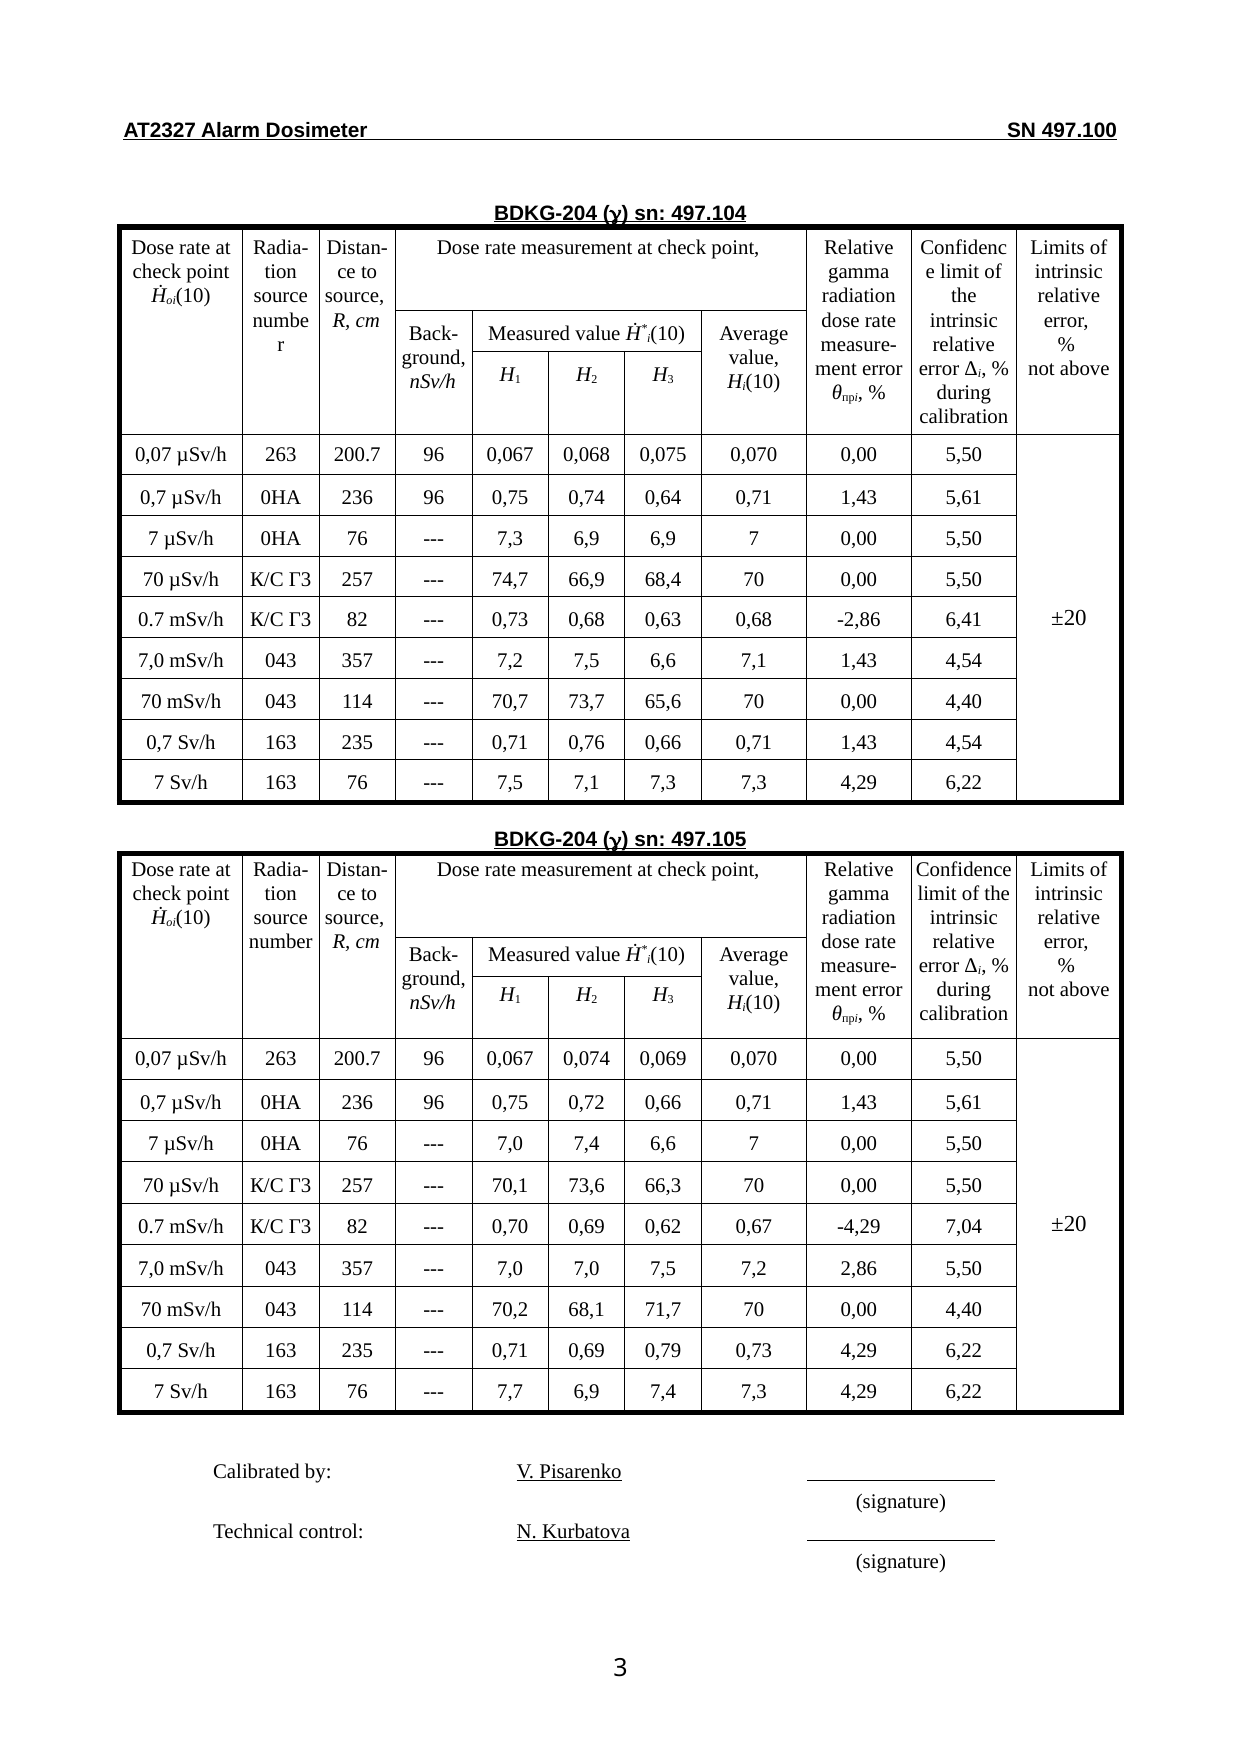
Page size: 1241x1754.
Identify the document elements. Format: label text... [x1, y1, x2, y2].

table_cell 0,64 [625, 475, 701, 515]
table_cell 0НА [243, 1121, 319, 1161]
table_cell 0,72 [549, 1080, 624, 1120]
table_cell 5,50 [912, 1245, 1016, 1286]
table_cell Dose rate at check point Ḣoi(10) [122, 230, 242, 433]
table_cell 6,9 [625, 516, 701, 556]
table_cell 70 mSv/h [122, 1287, 242, 1327]
table_cell 043 [243, 679, 319, 719]
table_cell 76 [320, 1369, 395, 1409]
table_cell 163 [243, 1328, 319, 1368]
table_cell --- [396, 557, 472, 596]
table_cell --- [396, 516, 472, 556]
table_cell 4,29 [807, 1369, 911, 1409]
table_cell -2,86 [807, 597, 911, 637]
table_cell 6,9 [549, 1369, 624, 1409]
table_cell 7,4 [625, 1369, 701, 1409]
table_cell 0НА [243, 1080, 319, 1120]
table_cell 263 [243, 1039, 319, 1079]
table_cell 7,04 [912, 1204, 1016, 1244]
table_cell 0,75 [473, 475, 548, 515]
table_cell К/С Г3 [243, 597, 319, 637]
table_cell 0,71 [702, 1080, 806, 1120]
table_cell 6,6 [625, 1121, 701, 1161]
table_cell 0,00 [807, 1121, 911, 1161]
table_cell 0,62 [625, 1204, 701, 1244]
table_cell 73,6 [549, 1162, 624, 1203]
table_cell 114 [320, 1287, 395, 1327]
table_cell --- [396, 720, 472, 759]
table_cell 0,07 µSv/h [122, 435, 242, 474]
table_cell 0,67 [702, 1204, 806, 1244]
table_cell 70,2 [473, 1287, 548, 1327]
table_cell 76 [320, 516, 395, 556]
table_cell 0,067 [473, 435, 548, 474]
table_cell 7,7 [473, 1369, 548, 1409]
table_cell 1,43 [807, 475, 911, 515]
table_cell 4,29 [807, 1328, 911, 1368]
table_cell 0,070 [702, 435, 806, 474]
table_cell 65,6 [625, 679, 701, 719]
table_cell 0,075 [625, 435, 701, 474]
table_cell Technical control: [210, 1516, 513, 1546]
table_cell 6,22 [912, 1328, 1016, 1368]
table_cell 70 mSv/h [122, 679, 242, 719]
table_cell 235 [320, 720, 395, 759]
table_cell ±20 [1017, 1039, 1119, 1409]
table_cell 74,7 [473, 557, 548, 596]
table_cell 7,2 [473, 638, 548, 678]
table_cell 71,7 [625, 1287, 701, 1327]
table_cell 0,71 [702, 720, 806, 759]
table_cell 0,73 [702, 1328, 806, 1368]
table_cell 70,7 [473, 679, 548, 719]
table_cell --- [396, 1245, 472, 1286]
table_cell 1,43 [807, 638, 911, 678]
table_cell 7,2 [702, 1245, 806, 1286]
table_cell 0,79 [625, 1328, 701, 1368]
table_cell 66,9 [549, 557, 624, 596]
table_cell 0,71 [702, 475, 806, 515]
table_cell 0,7 µSv/h [122, 1080, 242, 1120]
table_cell 7,0 mSv/h [122, 638, 242, 678]
table_cell 70,1 [473, 1162, 548, 1203]
table_cell 357 [320, 1245, 395, 1286]
table_cell 163 [243, 1369, 319, 1409]
table_cell К/С Г3 [243, 557, 319, 596]
table_cell 7 Sv/h [122, 1369, 242, 1409]
table_cell 0,74 [549, 475, 624, 515]
table_cell 5,50 [912, 1039, 1016, 1079]
table_header BDKG-204 () sn: 497.105 [119, 805, 1121, 851]
table_cell 68,1 [549, 1287, 624, 1327]
table_cell 6,22 [912, 1369, 1016, 1409]
table_cell 0,068 [549, 435, 624, 474]
table_cell 96 [396, 1039, 472, 1079]
table_cell 200.7 [320, 1039, 395, 1079]
table_cell 5,50 [912, 1162, 1016, 1203]
table_cell H2 [549, 977, 624, 1037]
table_cell 043 [243, 1245, 319, 1286]
table_cell 1,43 [807, 1080, 911, 1120]
table_cell 66,3 [625, 1162, 701, 1203]
table_cell (signature) [771, 1486, 1030, 1516]
table_cell 163 [243, 760, 319, 800]
table_cell --- [396, 1287, 472, 1327]
table_cell Back-ground, nSv/h [396, 311, 472, 433]
table_cell 6,6 [625, 638, 701, 678]
table_cell 0,71 [473, 720, 548, 759]
table_cell 0,074 [549, 1039, 624, 1079]
table_cell 7,3 [702, 760, 806, 800]
table_cell 2,86 [807, 1245, 911, 1286]
table_cell 0,069 [625, 1039, 701, 1079]
table_cell 0,68 [549, 597, 624, 637]
table_header [771, 1456, 1030, 1486]
table_cell 0,68 [702, 597, 806, 637]
table_cell 4,40 [912, 679, 1016, 719]
table_cell 96 [396, 1080, 472, 1120]
table_cell 7,0 [473, 1245, 548, 1286]
table_cell 5,50 [912, 516, 1016, 556]
table_cell 7,5 [625, 1245, 701, 1286]
table_cell 68,4 [625, 557, 701, 596]
table_cell 5,50 [912, 1121, 1016, 1161]
table_cell 163 [243, 720, 319, 759]
table_cell 263 [243, 435, 319, 474]
table_cell 0,00 [807, 1039, 911, 1079]
table_cell 5,61 [912, 1080, 1016, 1120]
table_cell 70 [702, 1287, 806, 1327]
table_cell 200.7 [320, 435, 395, 474]
table_cell 0,7 Sv/h [122, 1328, 242, 1368]
table_cell 0,76 [549, 720, 624, 759]
table_header BDKG-204 () sn: 497.104 [119, 179, 1121, 224]
table_cell 6,41 [912, 597, 1016, 637]
table_cell (signature) [771, 1546, 1030, 1576]
table_cell 7,0 mSv/h [122, 1245, 242, 1286]
table_cell 4,54 [912, 638, 1016, 678]
table_cell 76 [320, 1121, 395, 1161]
table_cell 6,22 [912, 760, 1016, 800]
table_cell 0,067 [473, 1039, 548, 1079]
table_cell 70 µSv/h [122, 557, 242, 596]
table_cell 96 [396, 475, 472, 515]
table_cell 7,4 [549, 1121, 624, 1161]
table_cell 5,61 [912, 475, 1016, 515]
table_cell 0,00 [807, 679, 911, 719]
table_cell 0,00 [807, 1287, 911, 1327]
table_cell Limits of intrinsic relative error, % not above [1017, 856, 1119, 1037]
table_cell 0,7 Sv/h [122, 720, 242, 759]
table_header Calibrated by: [210, 1456, 513, 1486]
table_cell Distan-ce to source, R, сm [320, 856, 395, 1037]
table_cell Radia-tion source number [243, 856, 319, 1037]
table_cell 043 [243, 1287, 319, 1327]
table_cell Measured value Ḣ*i(10) [473, 938, 701, 976]
table_cell 7,5 [473, 760, 548, 800]
table_cell 4,29 [807, 760, 911, 800]
table_cell --- [396, 760, 472, 800]
table_cell 0,66 [625, 1080, 701, 1120]
table_cell 7,1 [549, 760, 624, 800]
table_cell Confidence limit of the intrinsic relative error Δi, % during calibration [912, 230, 1016, 433]
table_cell Average value, Hi(10) [702, 938, 806, 1037]
table_cell Dose rate measurement at check point, [396, 856, 806, 937]
table_cell 0,75 [473, 1080, 548, 1120]
table_cell 0НА [243, 516, 319, 556]
table_cell 7 [702, 516, 806, 556]
table_header V. Pisarenko [514, 1456, 771, 1486]
table_cell 70 [702, 557, 806, 596]
table_cell H1 [473, 977, 548, 1037]
table_cell 96 [396, 435, 472, 474]
table_cell 7,0 [549, 1245, 624, 1286]
table_cell Relative gamma radiation dose rate measure-ment error θпрi, % [807, 230, 911, 433]
table_cell 7,3 [702, 1369, 806, 1409]
table_cell N. Kurbatova [514, 1516, 771, 1546]
table_cell Back-ground, nSv/h [396, 938, 472, 1037]
table_cell --- [396, 597, 472, 637]
table_cell 0,71 [473, 1328, 548, 1368]
table_cell 114 [320, 679, 395, 719]
table_cell 0,69 [549, 1328, 624, 1368]
table_cell 236 [320, 475, 395, 515]
table_cell H3 [625, 352, 701, 433]
table_cell Measured value Ḣ*i(10) [473, 311, 701, 351]
table_cell 0,63 [625, 597, 701, 637]
table_cell [514, 1546, 771, 1576]
table_cell H2 [549, 352, 624, 433]
table_cell --- [396, 1369, 472, 1409]
table_cell 70 µSv/h [122, 1162, 242, 1203]
table_cell К/С Г3 [243, 1204, 319, 1244]
table_cell 0,00 [807, 516, 911, 556]
table_cell 0,73 [473, 597, 548, 637]
table_cell --- [396, 1328, 472, 1368]
table_cell 7,3 [625, 760, 701, 800]
table_cell 70 [702, 1162, 806, 1203]
table_cell 7 [702, 1121, 806, 1161]
table_cell К/С Г3 [243, 1162, 319, 1203]
table_cell ±20 [1017, 435, 1119, 800]
table_cell 0,66 [625, 720, 701, 759]
table_cell 0,070 [702, 1039, 806, 1079]
table_cell 5,50 [912, 435, 1016, 474]
table_cell 82 [320, 1204, 395, 1244]
table_cell 7 Sv/h [122, 760, 242, 800]
table_cell 4,40 [912, 1287, 1016, 1327]
table_cell H3 [625, 977, 701, 1037]
table_cell 70 [702, 679, 806, 719]
table_cell Dose rate measurement at check point, [396, 230, 806, 310]
table_cell [210, 1486, 513, 1516]
table_cell 0.7 mSv/h [122, 597, 242, 637]
table_cell Relative gamma radiation dose rate measure-ment error θпрi, % [807, 856, 911, 1037]
table_cell 235 [320, 1328, 395, 1368]
table_cell 0,00 [807, 557, 911, 596]
table_cell 73,7 [549, 679, 624, 719]
table_cell Confidence limit of the intrinsic relative error Δi, % during calibration [912, 856, 1016, 1037]
table_cell 7,3 [473, 516, 548, 556]
table_cell 0,69 [549, 1204, 624, 1244]
table_cell 0.7 mSv/h [122, 1204, 242, 1244]
table_cell 236 [320, 1080, 395, 1120]
table_cell 7 µSv/h [122, 516, 242, 556]
table_cell 357 [320, 638, 395, 678]
table_cell 0,00 [807, 1162, 911, 1203]
table_cell 82 [320, 597, 395, 637]
table_cell 0,7 µSv/h [122, 475, 242, 515]
table_cell 5,50 [912, 557, 1016, 596]
table_cell [771, 1516, 1030, 1546]
table_cell --- [396, 679, 472, 719]
table_cell 7,1 [702, 638, 806, 678]
table_cell --- [396, 1121, 472, 1161]
table_cell Average value, Hi(10) [702, 311, 806, 433]
table_cell 0,70 [473, 1204, 548, 1244]
table_cell --- [396, 638, 472, 678]
table_cell 0,07 µSv/h [122, 1039, 242, 1079]
table_cell Distan-ce to source, R, сm [320, 230, 395, 433]
table_cell 6,9 [549, 516, 624, 556]
table_cell 7 µSv/h [122, 1121, 242, 1161]
table_cell Limits of intrinsic relative error, % not above [1017, 230, 1119, 433]
table_cell 043 [243, 638, 319, 678]
table_cell --- [396, 1204, 472, 1244]
table_cell 7,0 [473, 1121, 548, 1161]
table_cell 257 [320, 557, 395, 596]
table_cell H1 [473, 352, 548, 433]
table_cell 76 [320, 760, 395, 800]
table_cell 1,43 [807, 720, 911, 759]
table_cell -4,29 [807, 1204, 911, 1244]
table_cell 4,54 [912, 720, 1016, 759]
table_cell 0,00 [807, 435, 911, 474]
table_cell Dose rate at check point Ḣoi(10) [122, 856, 242, 1037]
table_cell [514, 1486, 771, 1516]
table_cell --- [396, 1162, 472, 1203]
table_cell Radia-tion source number [243, 230, 319, 433]
table_cell 0НА [243, 475, 319, 515]
table_cell 257 [320, 1162, 395, 1203]
table_cell [210, 1546, 513, 1576]
table_cell 7,5 [549, 638, 624, 678]
